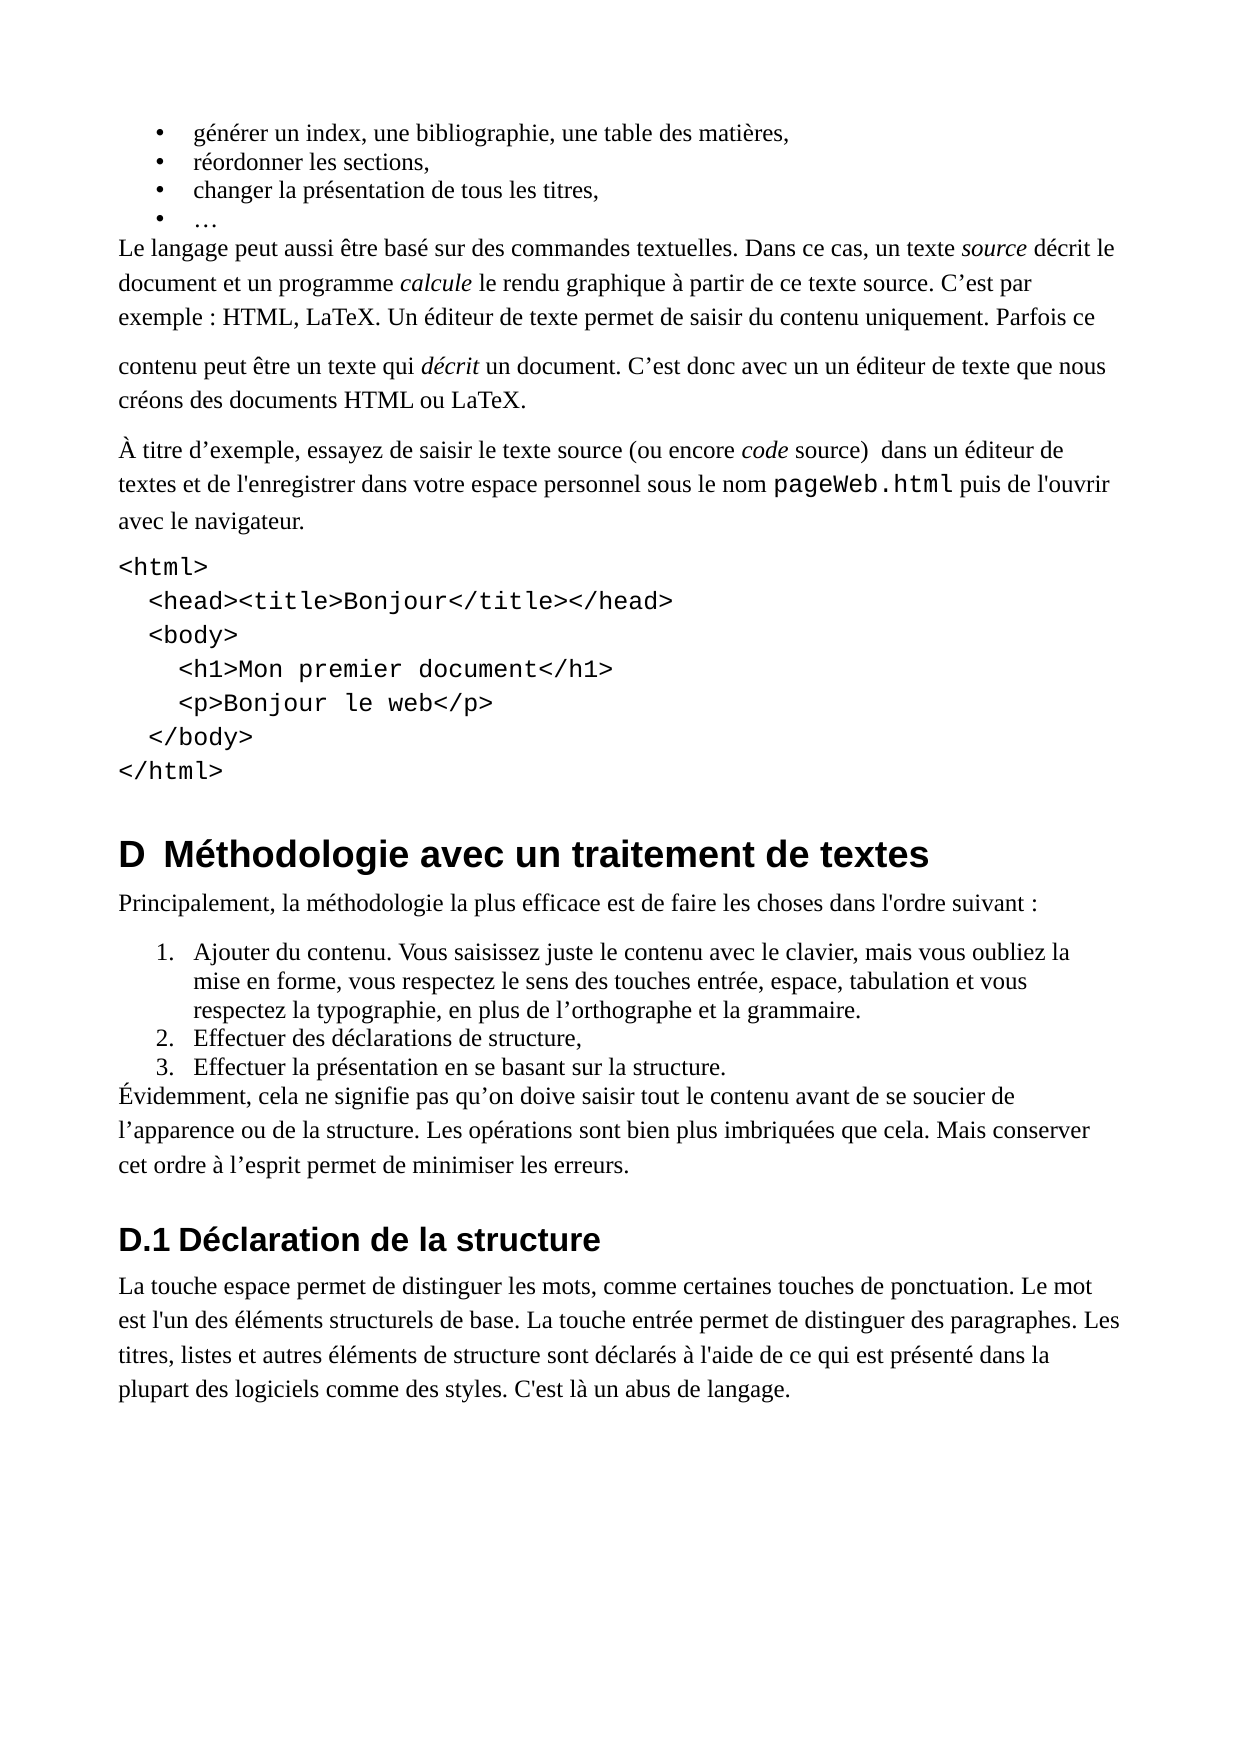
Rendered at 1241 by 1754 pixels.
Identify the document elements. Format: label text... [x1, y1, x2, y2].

text Le langage peut aussi être basé sur des commandes textuelles. Dans ce cas, un texte source décrit le document et un programme calcule le rendu graphique à partir de ce texte source. C’est par exemple : HTML, LaTeX. Un éditeur de texte permet de saisir du contenu uniquement. Parfois ce [118, 233, 1122, 331]
list Ajouter du contenu. Vous saisissez juste le contenu avec le clavier, mais vous oubliez la mise en forme, vous respectez le sens des touches entrée, espace, tabulation et vous respectez la typographie, en plus de l’orthographe et la grammaire. [156, 937, 1122, 1023]
text contenu peut être un texte qui décrit un document. C’est donc avec un un éditeur de texte que nous créons des documents HTML ou LaTeX. [118, 351, 1122, 414]
text Évidemment, cela ne signifie pas qu’on doive saisir tout le contenu avant de se soucier de l’apparence ou de la structure. Les opérations sont bien plus imbriquées que cela. Mais conserver cet ordre à l’esprit permet de minimiser les erreurs. [118, 1081, 1122, 1179]
text <html> <head><title>Bonjour</title></head> <body> <h1>Mon premier document</h1> <p>Bonjour le web</p> </body> </html> [118, 555, 1122, 787]
list … [156, 204, 1122, 233]
text Principalement, la méthodologie la plus efficace est de faire les choses dans l'ordre suivant : [118, 888, 1122, 917]
list réordonner les sections, [156, 147, 1122, 176]
list Effectuer des déclarations de structure, [156, 1023, 1122, 1052]
list Effectuer la présentation en se basant sur la structure. [156, 1052, 1122, 1081]
subtitle Méthodologie avec un traitement de textes [118, 832, 1122, 876]
list générer un index, une bibliographie, une table des matières, [156, 118, 1122, 147]
subtitle Déclaration de la structure [118, 1220, 1122, 1258]
list changer la présentation de tous les titres, [156, 176, 1122, 204]
text À titre d’exemple, essayez de saisir le texte source (ou encore code source) dans un éditeur de textes et de l'enregistrer dans votre espace personnel sous le nom pageWeb.html puis de l'ouvrir avec le navigateur. [118, 435, 1122, 534]
text La touche espace permet de distinguer les mots, comme certaines touches de ponctuation. Le mot est l'un des éléments structurels de base. La touche entrée permet de distinguer des paragraphes. Les titres, listes et autres éléments de structure sont déclarés à l'aide de ce qui est présenté dans la plupart des logiciels comme des styles. C'est là un abus de langage. [118, 1271, 1122, 1403]
